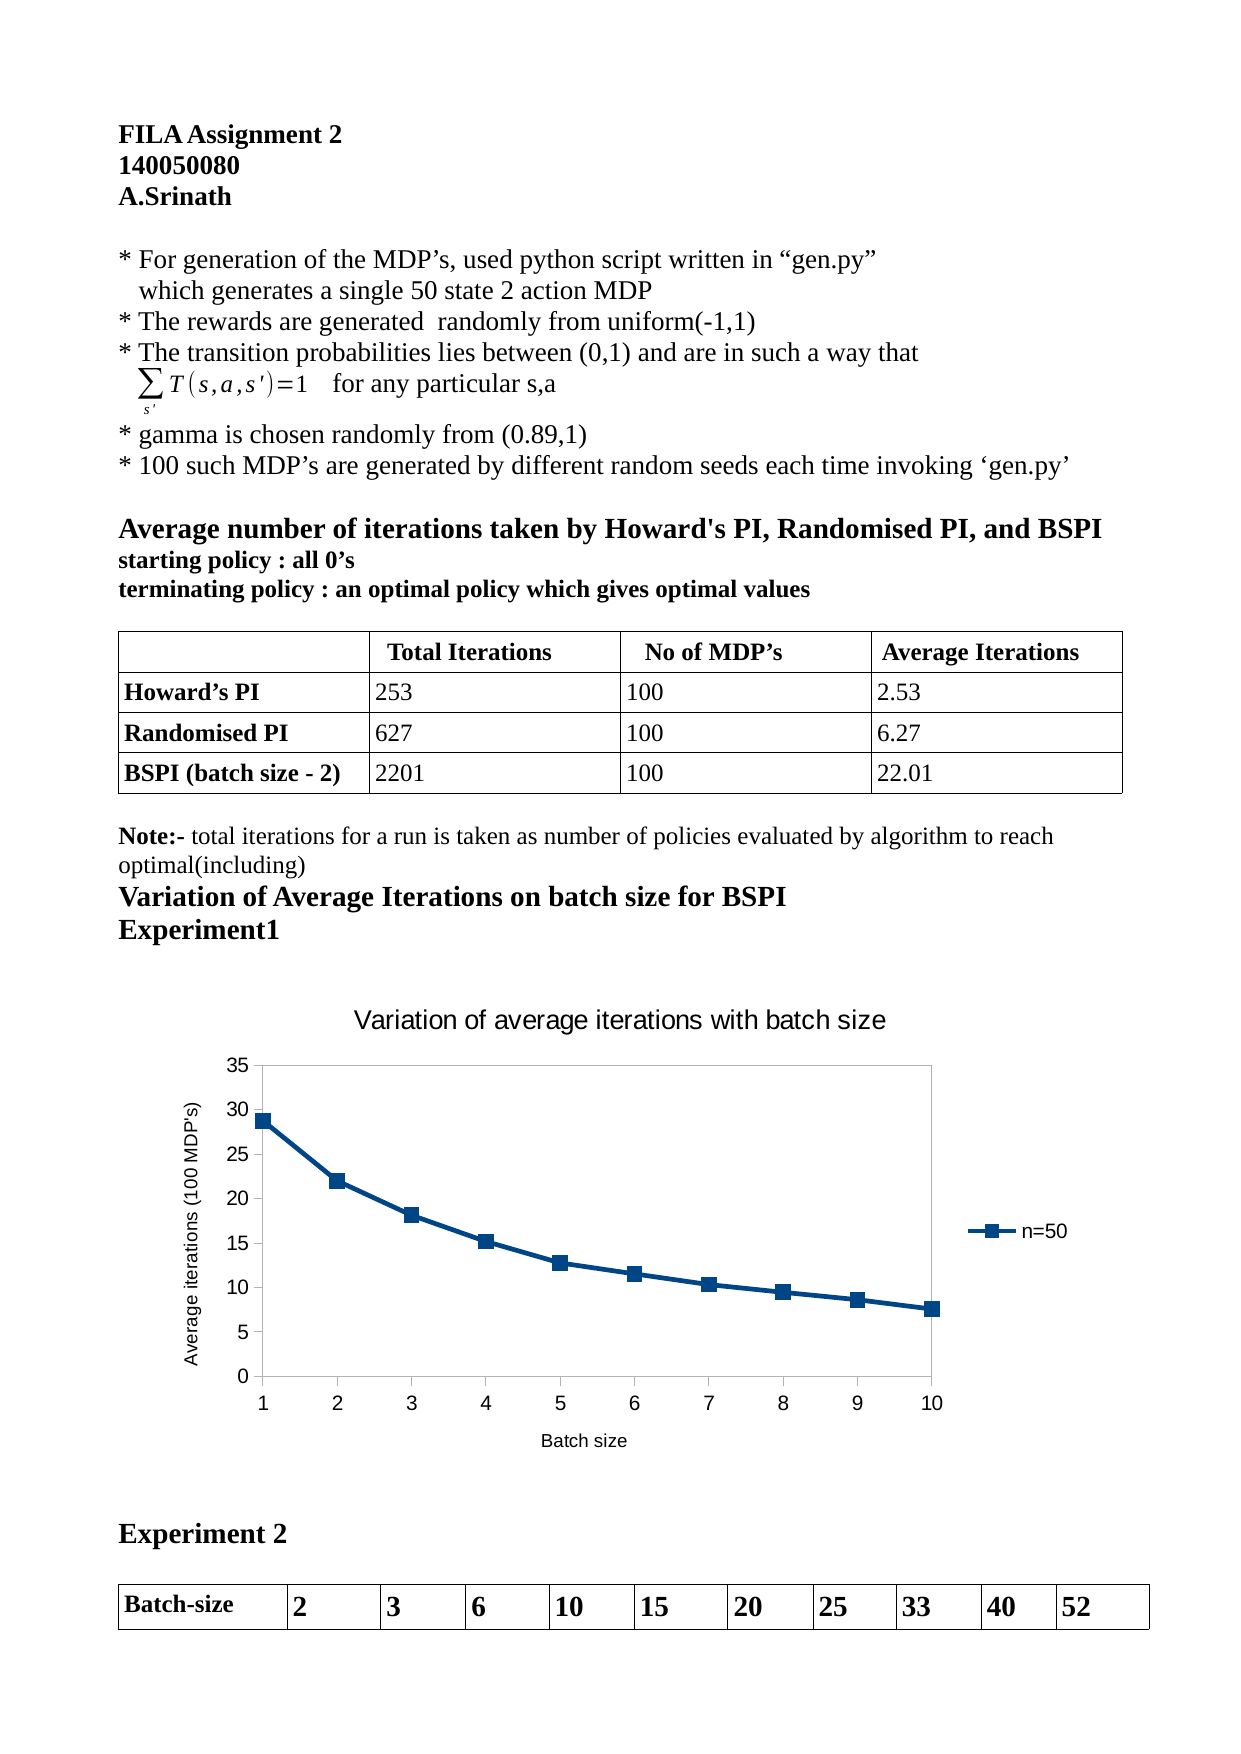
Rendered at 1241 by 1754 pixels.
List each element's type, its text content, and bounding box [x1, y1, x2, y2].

text * The rewards are generated randomly from uniform(-1,1) [118, 305, 1122, 336]
text 140050080 [118, 149, 1122, 180]
table_header 2 [288, 1585, 380, 1628]
text Variation of Average Iterations on batch size for BSPI [118, 879, 1122, 912]
table_cell 2201 [370, 753, 620, 793]
table_cell 253 [370, 673, 620, 712]
table_cell 2.53 [872, 673, 1122, 712]
table_header 52 [1057, 1585, 1149, 1628]
table_header 3 [381, 1585, 465, 1628]
text * 100 such MDP’s are generated by different random seeds each time invoking ‘gen.py’ [118, 449, 1122, 480]
table_cell Howard’s PI [119, 673, 369, 712]
table_header No of MDP’s [621, 632, 871, 672]
table_header Batch-size [119, 1585, 287, 1628]
table_header 20 [728, 1585, 813, 1628]
text terminating policy : an optimal policy which gives optimal values [118, 574, 1122, 603]
table_cell 22.01 [872, 753, 1122, 793]
table_cell 6.27 [872, 713, 1122, 752]
text * For generation of the MDP’s, used python script written in “gen.py” [118, 243, 1122, 274]
table_header Total Iterations [370, 632, 620, 672]
text * gamma is chosen randomly from (0.89,1) [118, 418, 1122, 449]
text Experiment1 [118, 912, 1122, 946]
table_header 25 [814, 1585, 896, 1628]
table_header 10 [550, 1585, 634, 1628]
table_cell 627 [370, 713, 620, 752]
text Note:- total iterations for a run is taken as number of policies evaluated by algorithm to reach optimal(including) [118, 821, 1122, 879]
table_header [119, 632, 369, 672]
table_header Average Iterations [872, 632, 1122, 672]
table_header 6 [466, 1585, 549, 1628]
text * The transition probabilities lies between (0,1) and are in such a way that for any particular s,a [118, 336, 1122, 418]
table_header 40 [982, 1585, 1056, 1628]
text Experiment 2 [118, 1516, 1122, 1550]
table_cell BSPI (batch size - 2) [119, 753, 369, 793]
table_cell 100 [621, 673, 871, 712]
table_cell Randomised PI [119, 713, 369, 752]
table_header 15 [635, 1585, 727, 1628]
text which generates a single 50 state 2 action MDP [118, 274, 1122, 305]
text FILA Assignment 2 [118, 118, 1122, 149]
text starting policy : all 0’s [118, 545, 1122, 574]
table_cell 100 [621, 713, 871, 752]
table_header 33 [897, 1585, 981, 1628]
text A.Srinath [118, 180, 1122, 212]
text Average number of iterations taken by Howard's PI, Randomised PI, and BSPI [118, 512, 1122, 545]
table_cell 100 [621, 753, 871, 793]
